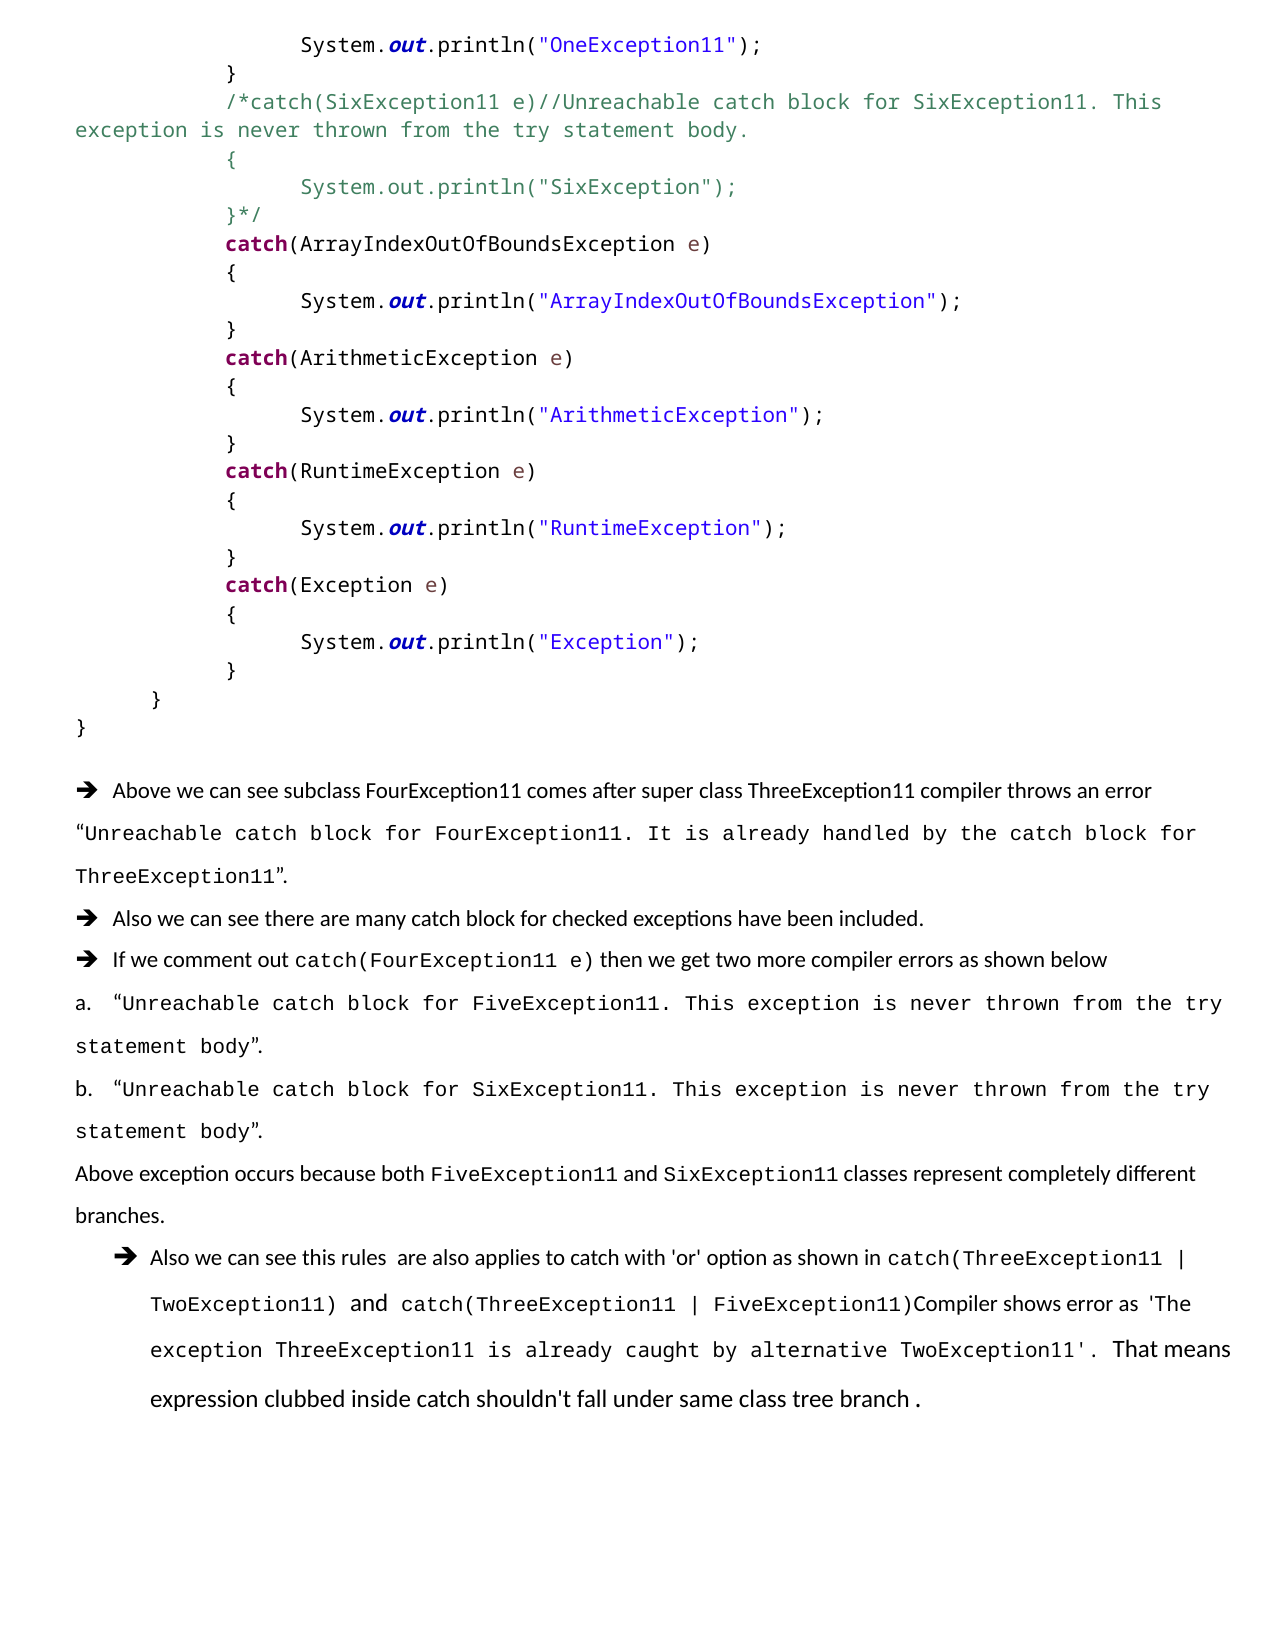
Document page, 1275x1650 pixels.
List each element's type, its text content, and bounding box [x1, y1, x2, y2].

text } [75, 656, 1245, 684]
text } [75, 314, 1245, 343]
text System.out.println("ArithmeticException"); [75, 400, 1245, 428]
text catch(Exception e) [75, 570, 1245, 599]
text } [75, 542, 1245, 570]
text } [75, 428, 1245, 457]
list Above exception occurs because both FiveException11 and SixException11 classes represent completely different branches. [75, 1159, 1245, 1229]
text { [75, 144, 1245, 172]
text System.out.println("Exception"); [75, 627, 1245, 656]
list a. “Unreachable catch block for FiveException11. This exception is never thrown from the try statement body”. [75, 988, 1245, 1059]
text System.out.println("RuntimeException"); [75, 513, 1245, 542]
text } [75, 684, 1245, 712]
text { [75, 485, 1245, 513]
text System.out.println("SixException"); [75, 172, 1245, 201]
text } [75, 58, 1245, 87]
list Also we can see this rules are also applies to catch with 'or' option as shown in catch(ThreeException11 | TwoException11) and catch(ThreeException11 | FiveException11)Compiler shows error as 'The exception ThreeException11 is already caught by alternative TwoException11'. That means expression clubbed inside catch shouldn't fall under same class tree branch. [112, 1243, 1245, 1414]
list b. “Unreachable catch block for SixException11. This exception is never thrown from the try statement body”. [75, 1074, 1245, 1145]
text System.out.println("ArrayIndexOutOfBoundsException"); [75, 286, 1245, 314]
text catch(ArrayIndexOutOfBoundsException e) [75, 229, 1245, 257]
text }*/ [75, 201, 1245, 229]
text System.out.println("OneException11"); [75, 30, 1245, 58]
text } [75, 712, 1245, 741]
text { [75, 257, 1245, 286]
list Above we can see subclass FourException11 comes after super class ThreeException11 compiler throws an error “Unreachable catch block for FourException11. It is already handled by the catch block for ThreeException11”. [75, 776, 1245, 889]
text { [75, 599, 1245, 627]
text /*catch(SixException11 e)//Unreachable catch block for SixException11. This exception is never thrown from the try statement body. [75, 87, 1245, 144]
text catch(ArithmeticException e) [75, 343, 1245, 371]
list Also we can see there are many catch block for checked exceptions have been included. [75, 904, 1245, 932]
text { [75, 371, 1245, 400]
list If we comment out catch(FourException11 e) then we get two more compiler errors as shown below [75, 946, 1245, 974]
text catch(RuntimeException e) [75, 457, 1245, 485]
